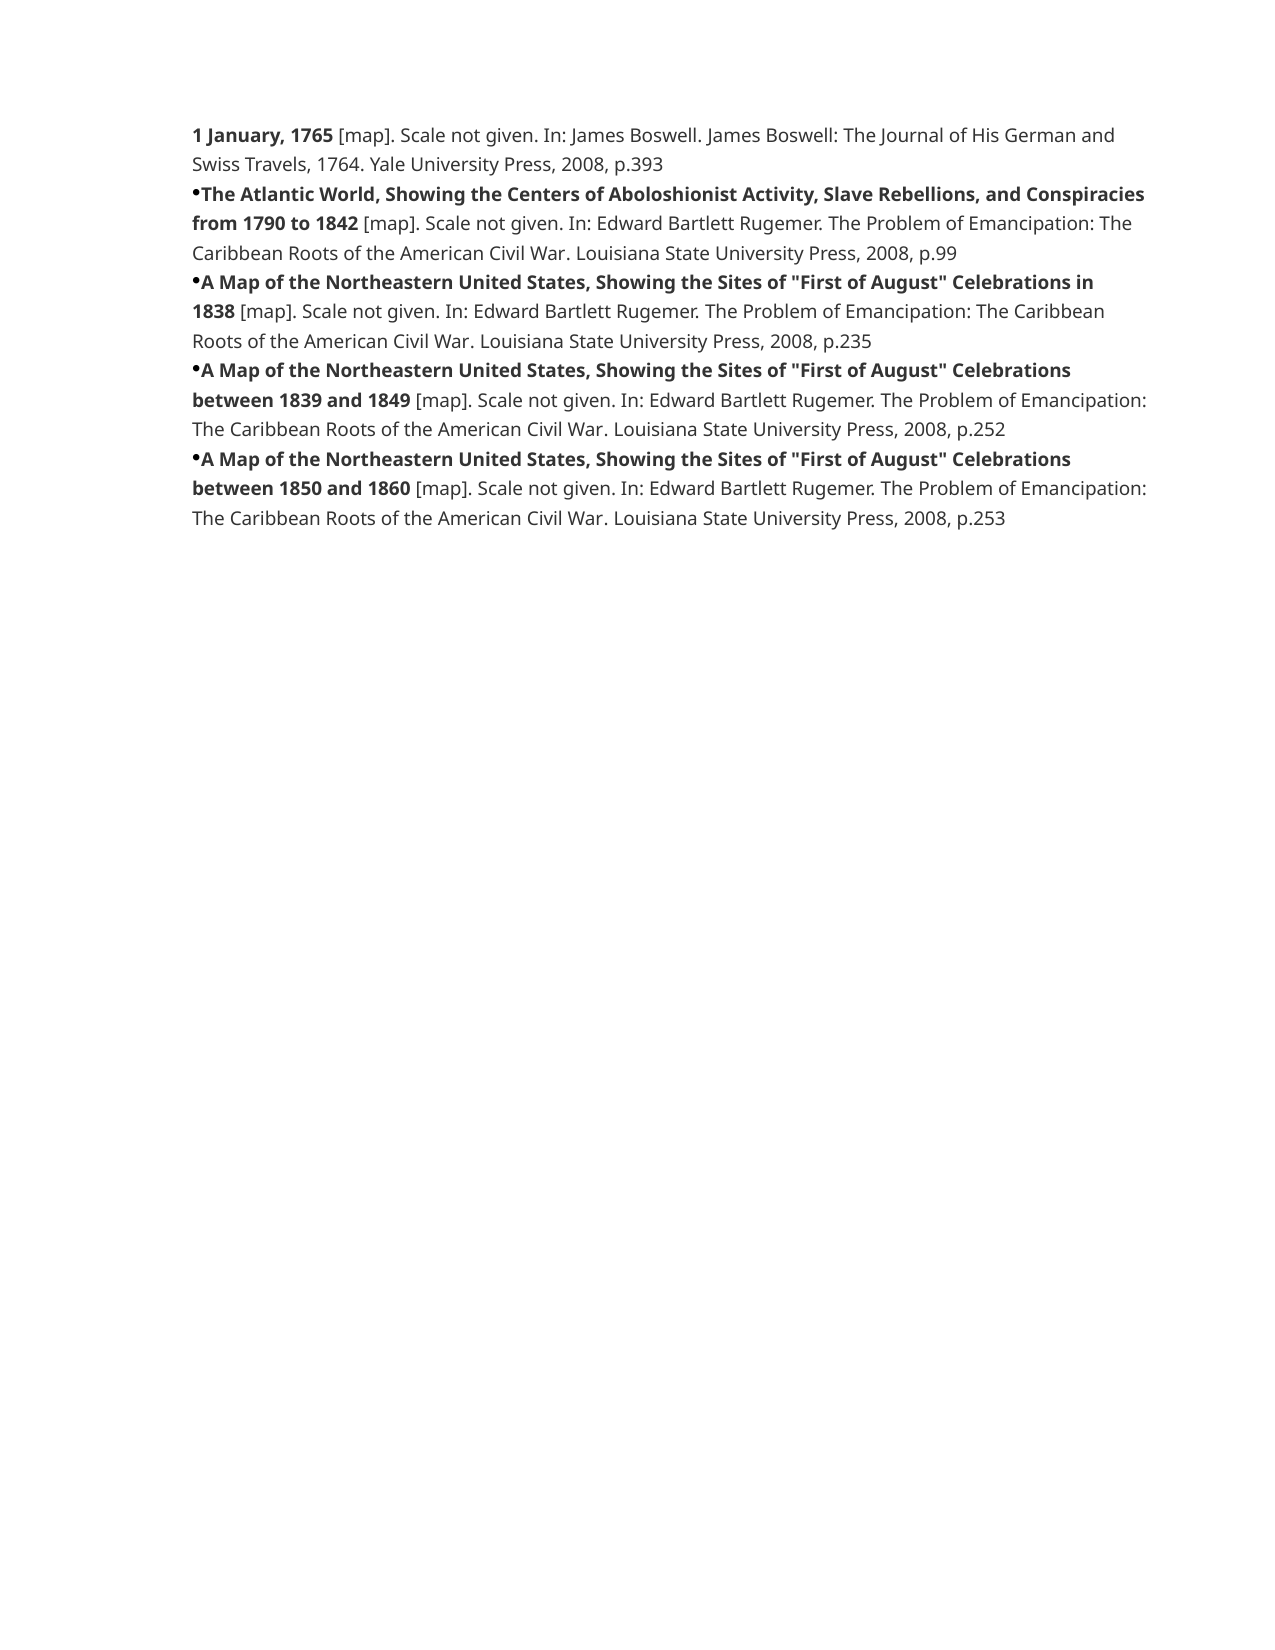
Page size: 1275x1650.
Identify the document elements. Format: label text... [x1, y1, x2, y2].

list A Map of the Northeastern United States, Showing the Sites of "First of August" Celebrations between 1839 and 1849 [map]. Scale not given. In: Edward Bartlett Rugemer. The Problem of Emancipation: The Caribbean Roots of the American Civil War. Louisiana State University Press, 2008, p.252 [118, 354, 1157, 442]
list A Map of the Northeastern United States, Showing the Sites of "First of August" Celebrations between 1850 and 1860 [map]. Scale not given. In: Edward Bartlett Rugemer. The Problem of Emancipation: The Caribbean Roots of the American Civil War. Louisiana State University Press, 2008, p.253 [118, 442, 1157, 531]
list The Atlantic World, Showing the Centers of Aboloshionist Activity, Slave Rebellions, and Conspiracies from 1790 to 1842 [map]. Scale not given. In: Edward Bartlett Rugemer. The Problem of Emancipation: The Caribbean Roots of the American Civil War. Louisiana State University Press, 2008, p.99 [118, 177, 1157, 266]
list A Map of the Northeastern United States, Showing the Sites of "First of August" Celebrations in 1838 [map]. Scale not given. In: Edward Bartlett Rugemer. The Problem of Emancipation: The Caribbean Roots of the American Civil War. Louisiana State University Press, 2008, p.235 [118, 266, 1157, 354]
list 1 January, 1765 [map]. Scale not given. In: James Boswell. James Boswell: The Journal of His German and Swiss Travels, 1764. Yale University Press, 2008, p.393 [118, 118, 1157, 177]
